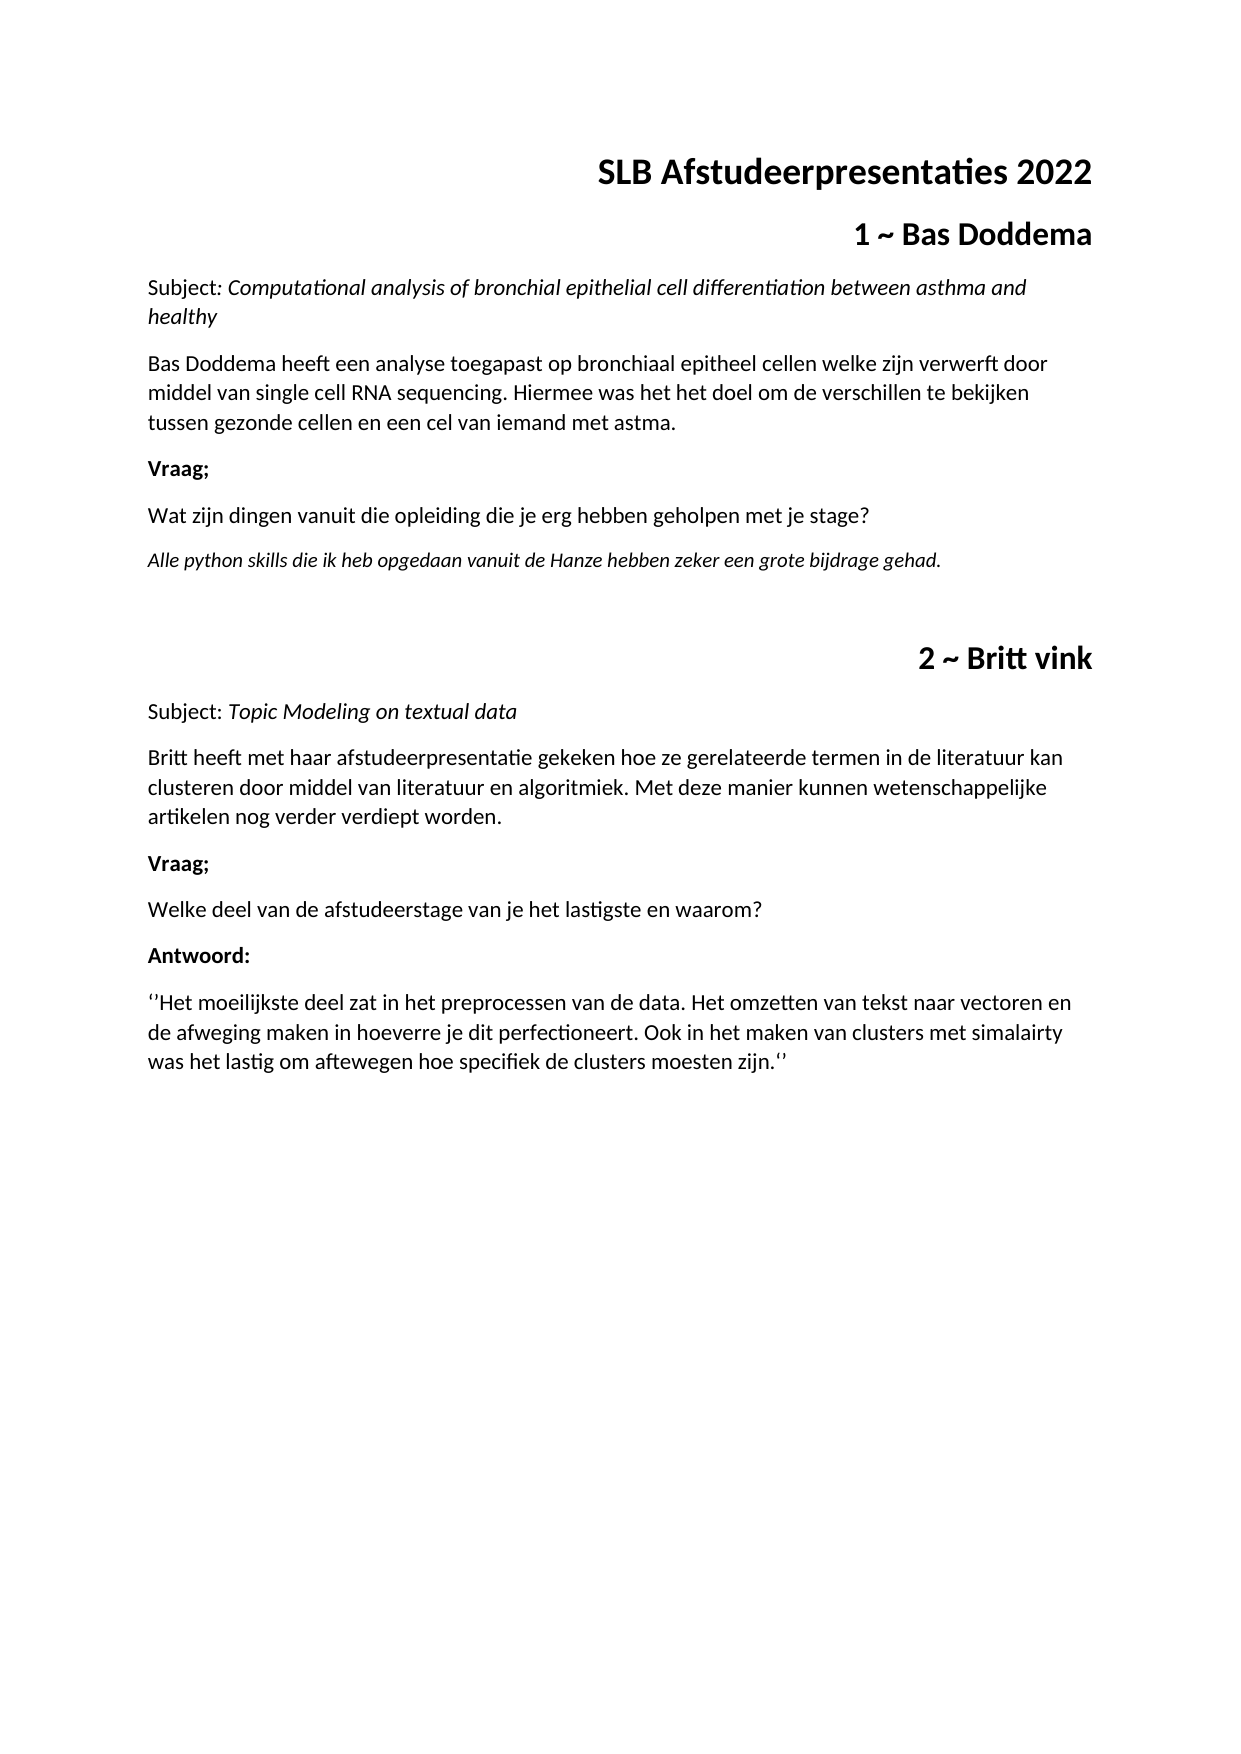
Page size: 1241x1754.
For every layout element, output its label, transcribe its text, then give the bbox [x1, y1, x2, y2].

text Britt heeft met haar afstudeerpresentatie gekeken hoe ze gerelateerde termen in de literatuur kan clusteren door middel van literatuur en algoritmiek. Met deze manier kunnen wetenschappelijke artikelen nog verder verdiept worden. [148, 743, 1093, 831]
text 1 ~ Bas Doddema [295, 213, 1093, 253]
text Vraag; [148, 849, 1093, 877]
text Subject: Computational analysis of bronchial epithelial cell differentiation between asthma and healthy [148, 273, 1093, 330]
text ‘’Het moeilijkste deel zat in het preprocessen van de data. Het omzetten van tekst naar vectoren en de afweging maken in hoeverre je dit perfectioneert. Ook in het maken van clusters met simalairty was het lastig om aftewegen hoe specifiek de clusters moesten zijn.‘’ [148, 988, 1093, 1075]
text SLB Afstudeerpresentaties 2022 [148, 148, 1093, 193]
text Wat zijn dingen vanuit die opleiding die je erg hebben geholpen met je stage? [148, 501, 1093, 529]
text Subject: Topic Modeling on textual data [148, 697, 1093, 725]
text 2 ~ Britt vink [148, 637, 1093, 678]
text Alle python skills die ik heb opgedaan vanuit de Hanze hebben zeker een grote bijdrage gehad. [148, 547, 1093, 572]
text Vraag; [148, 454, 1093, 482]
text Bas Doddema heeft een analyse toegapast op bronchiaal epitheel cellen welke zijn verwerft door middel van single cell RNA sequencing. Hiermee was het het doel om de verschillen te bekijken tussen gezonde cellen en een cel van iemand met astma. [148, 349, 1093, 436]
text Welke deel van de afstudeerstage van je het lastigste en waarom? [148, 895, 1093, 923]
text Antwoord: [148, 942, 1093, 969]
